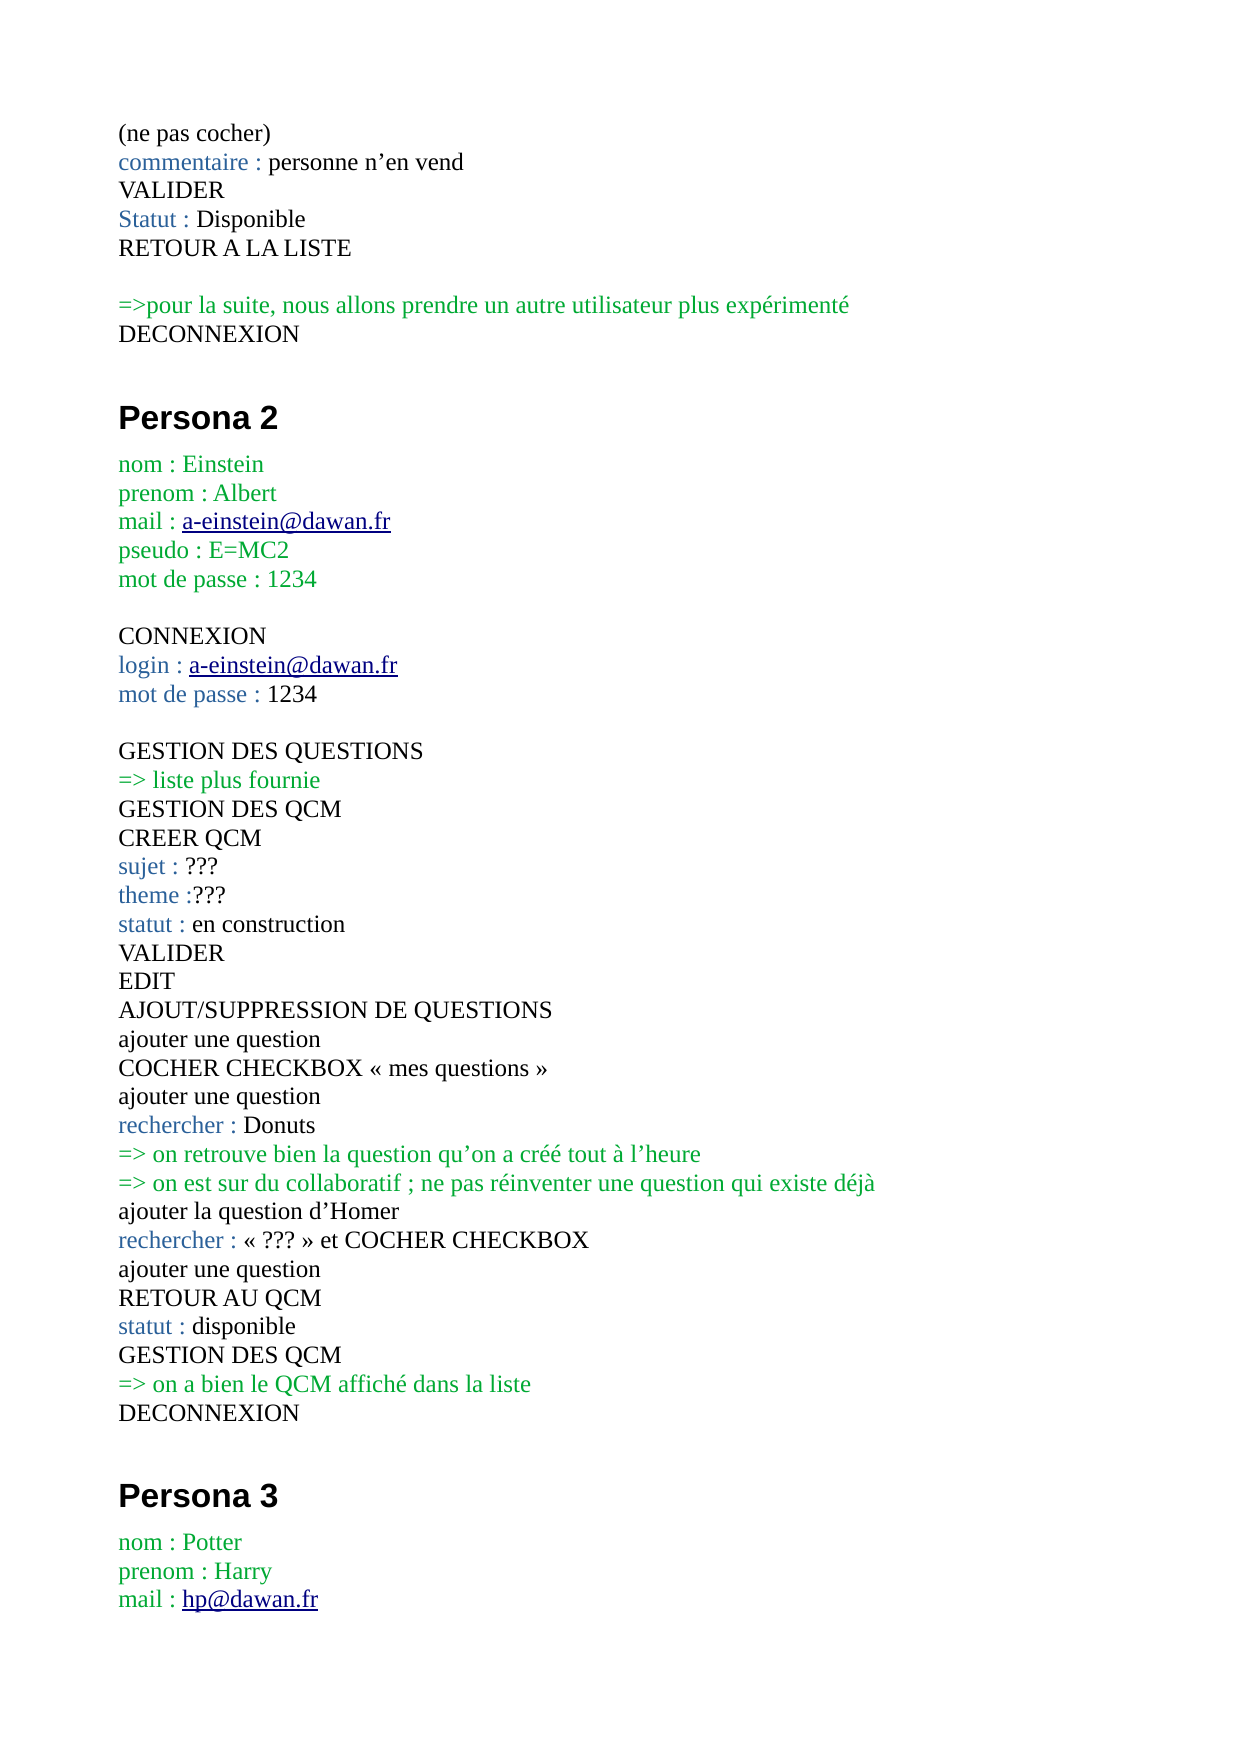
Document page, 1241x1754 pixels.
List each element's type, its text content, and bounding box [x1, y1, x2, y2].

text => on est sur du collaboratif ; ne pas réinventer une question qui existe déjà [118, 1168, 1122, 1196]
text Statut : Disponible [118, 204, 1122, 233]
text DECONNEXION [118, 319, 1122, 348]
text rechercher : « ??? » et COCHER CHECKBOX [118, 1225, 1122, 1254]
text mot de passe : 1234 [118, 564, 1122, 593]
text COCHER CHECKBOX « mes questions » [118, 1053, 1122, 1081]
text =>pour la suite, nous allons prendre un autre utilisateur plus expérimenté [118, 291, 1122, 319]
text login : a-einstein@dawan.fr [118, 650, 1122, 679]
text GESTION DES QCM [118, 794, 1122, 823]
text rechercher : Donuts [118, 1110, 1122, 1139]
text RETOUR A LA LISTE [118, 233, 1122, 262]
text => liste plus fournie [118, 765, 1122, 794]
text mail : a-einstein@dawan.fr [118, 506, 1122, 535]
text CONNEXION [118, 621, 1122, 650]
text pseudo : E=MC2 [118, 535, 1122, 564]
text prenom : Albert [118, 478, 1122, 506]
text sujet : ??? [118, 851, 1122, 880]
text ajouter une question [118, 1024, 1122, 1053]
text ajouter la question d’Homer [118, 1196, 1122, 1225]
text ajouter une question [118, 1254, 1122, 1283]
text GESTION DES QUESTIONS [118, 736, 1122, 765]
text AJOUT/SUPPRESSION DE QUESTIONS [118, 995, 1122, 1024]
text statut : en construction [118, 909, 1122, 938]
text VALIDER [118, 176, 1122, 204]
text VALIDER [118, 938, 1122, 966]
text statut : disponible [118, 1311, 1122, 1340]
text => on retrouve bien la question qu’on a créé tout à l’heure [118, 1139, 1122, 1168]
text prenom : Harry [118, 1556, 1122, 1584]
text nom : Potter [118, 1527, 1122, 1556]
text RETOUR AU QCM [118, 1283, 1122, 1311]
text GESTION DES QCM [118, 1340, 1122, 1369]
subtitle Persona 2 [118, 398, 1122, 436]
text nom : Einstein [118, 449, 1122, 478]
text mot de passe : 1234 [118, 679, 1122, 708]
subtitle Persona 3 [118, 1476, 1122, 1514]
text mail : hp@dawan.fr [118, 1584, 1122, 1613]
text ajouter une question [118, 1081, 1122, 1110]
text (ne pas cocher) [118, 118, 1122, 147]
text theme :??? [118, 880, 1122, 909]
text DECONNEXION [118, 1398, 1122, 1426]
text EDIT [118, 966, 1122, 995]
text CREER QCM [118, 823, 1122, 851]
text commentaire : personne n’en vend [118, 147, 1122, 176]
text => on a bien le QCM affiché dans la liste [118, 1369, 1122, 1398]
